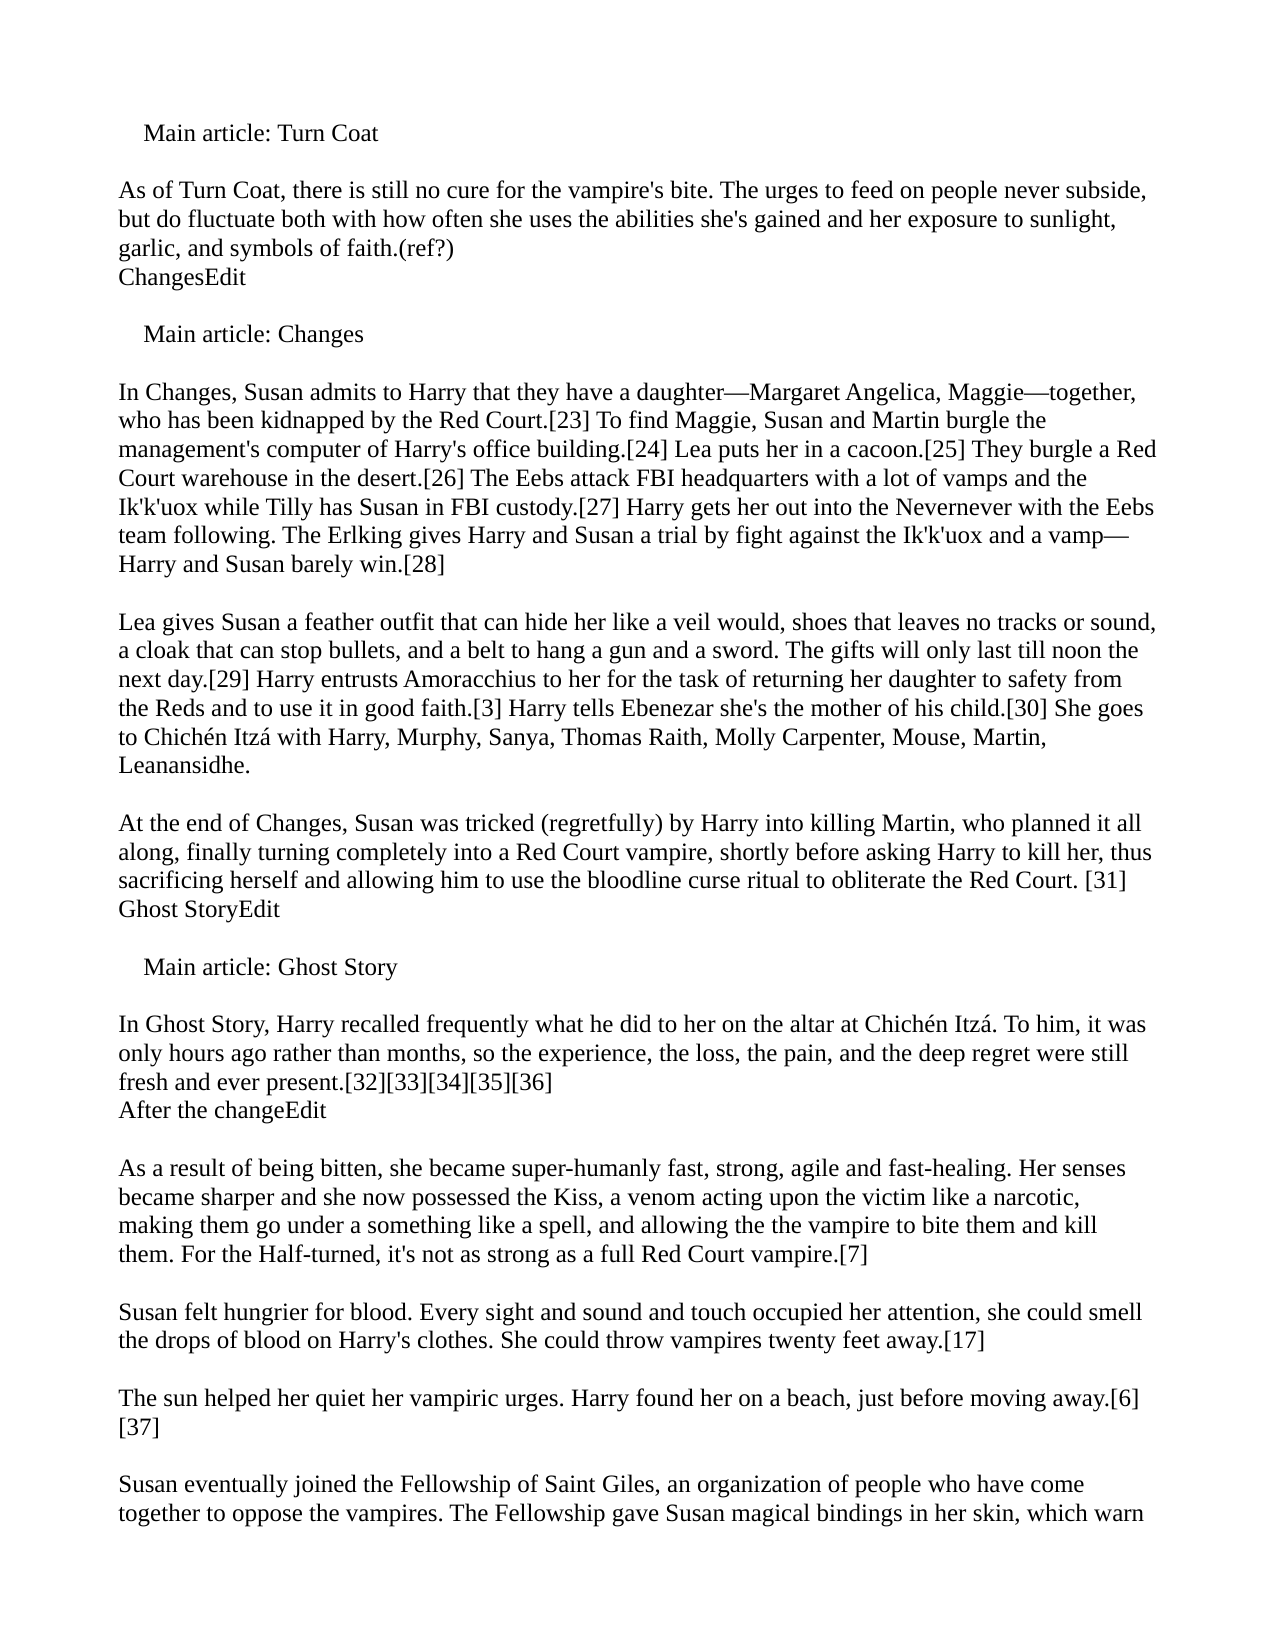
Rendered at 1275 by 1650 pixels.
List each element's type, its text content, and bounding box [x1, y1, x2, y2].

text Main article: Changes [118, 319, 1157, 348]
text At the end of Changes, Susan was tricked (regretfully) by Harry into killing Martin, who planned it all along, finally turning completely into a Red Court vampire, shortly before asking Harry to kill her, thus sacrificing herself and allowing him to use the bloodline curse ritual to obliterate the Red Court. [31] [118, 808, 1157, 894]
text Main article: Ghost Story [118, 952, 1157, 981]
text Lea gives Susan a feather outfit that can hide her like a veil would, shoes that leaves no tracks or sound, a cloak that can stop bullets, and a belt to hang a gun and a sword. The gifts will only last till noon the next day.[29] Harry entrusts Amoracchius to her for the task of returning her daughter to safety from the Reds and to use it in good faith.[3] Harry tells Ebenezar she's the mother of his child.[30] She goes to Chichén Itzá with Harry, Murphy, Sanya, Thomas Raith, Molly Carpenter, Mouse, Martin, Leanansidhe. [118, 607, 1157, 779]
text Ghost StoryEdit [118, 894, 1157, 923]
text After the changeEdit [118, 1096, 1157, 1124]
text ChangesEdit [118, 262, 1157, 291]
text The sun helped her quiet her vampiric urges. Harry found her on a beach, just before moving away.[6][37] [118, 1383, 1157, 1441]
text As a result of being bitten, she became super-humanly fast, strong, agile and fast-healing. Her senses became sharper and she now possessed the Kiss, a venom acting upon the victim like a narcotic, making them go under a something like a spell, and allowing the the vampire to bite them and kill them. For the Half-turned, it's not as strong as a full Red Court vampire.[7] [118, 1153, 1157, 1268]
text Susan felt hungrier for blood. Every sight and sound and touch occupied her attention, she could smell the drops of blood on Harry's clothes. She could throw vampires twenty feet away.[17] [118, 1297, 1157, 1354]
text As of Turn Coat, there is still no cure for the vampire's bite. The urges to feed on people never subside, but do fluctuate both with how often she uses the abilities she's gained and her exposure to sunlight, garlic, and symbols of faith.(ref?) [118, 176, 1157, 262]
text In Ghost Story, Harry recalled frequently what he did to her on the altar at Chichén Itzá. To him, it was only hours ago rather than months, so the experience, the loss, the pain, and the deep regret were still fresh and ever present.[32][33][34][35][36] [118, 1009, 1157, 1096]
text In Changes, Susan admits to Harry that they have a daughter—Margaret Angelica, Maggie—together, who has been kidnapped by the Red Court.[23] To find Maggie, Susan and Martin burgle the management's computer of Harry's office building.[24] Lea puts her in a cacoon.[25] They burgle a Red Court warehouse in the desert.[26] The Eebs attack FBI headquarters with a lot of vamps and the Ik'k'uox while Tilly has Susan in FBI custody.[27] Harry gets her out into the Nevernever with the Eebs team following. The Erlking gives Harry and Susan a trial by fight against the Ik'k'uox and a vamp—Harry and Susan barely win.[28] [118, 377, 1157, 578]
text Main article: Turn Coat [118, 118, 1157, 147]
text Susan eventually joined the Fellowship of Saint Giles, an organization of people who have come together to oppose the vampires. The Fellowship gave Susan magical bindings in her skin, which warn [118, 1469, 1157, 1527]
